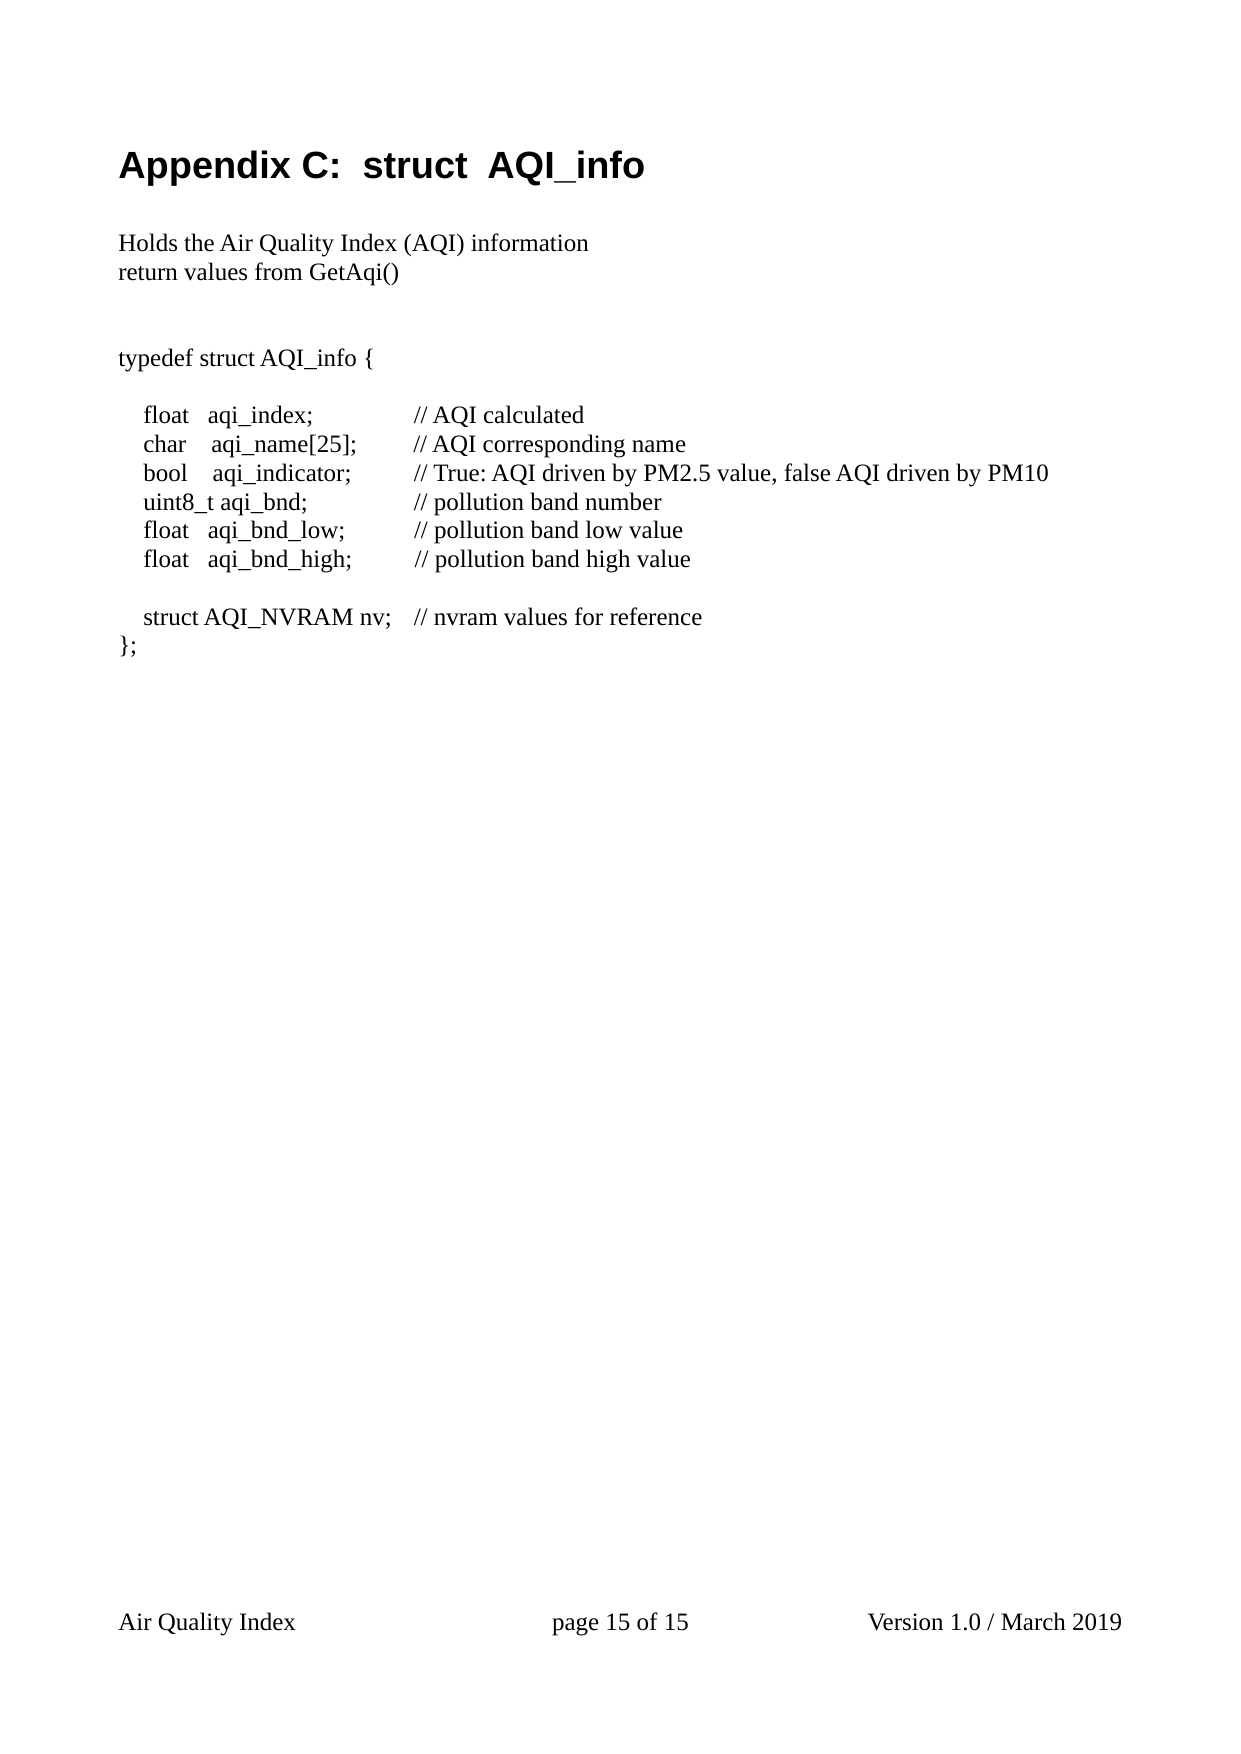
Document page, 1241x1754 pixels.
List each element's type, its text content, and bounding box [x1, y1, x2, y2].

text float aqi_bnd_high; // pollution band high value [118, 544, 1122, 573]
text float aqi_index; // AQI calculated [118, 401, 1122, 429]
text return values from GetAqi() [118, 257, 1122, 286]
text typedef struct AQI_info { [118, 343, 1122, 372]
text float aqi_bnd_low; // pollution band low value [118, 516, 1122, 544]
subtitle Appendix C: struct AQI_info [118, 143, 1122, 187]
text struct AQI_NVRAM nv; // nvram values for reference [118, 602, 1122, 631]
text Holds the Air Quality Index (AQI) information [118, 228, 1122, 257]
text uint8_t aqi_bnd; // pollution band number [118, 487, 1122, 516]
text bool aqi_indicator; // True: AQI driven by PM2.5 value, false AQI driven by PM10 [118, 458, 1122, 487]
text char aqi_name[25]; // AQI corresponding name [118, 429, 1122, 458]
text }; [118, 631, 1122, 659]
